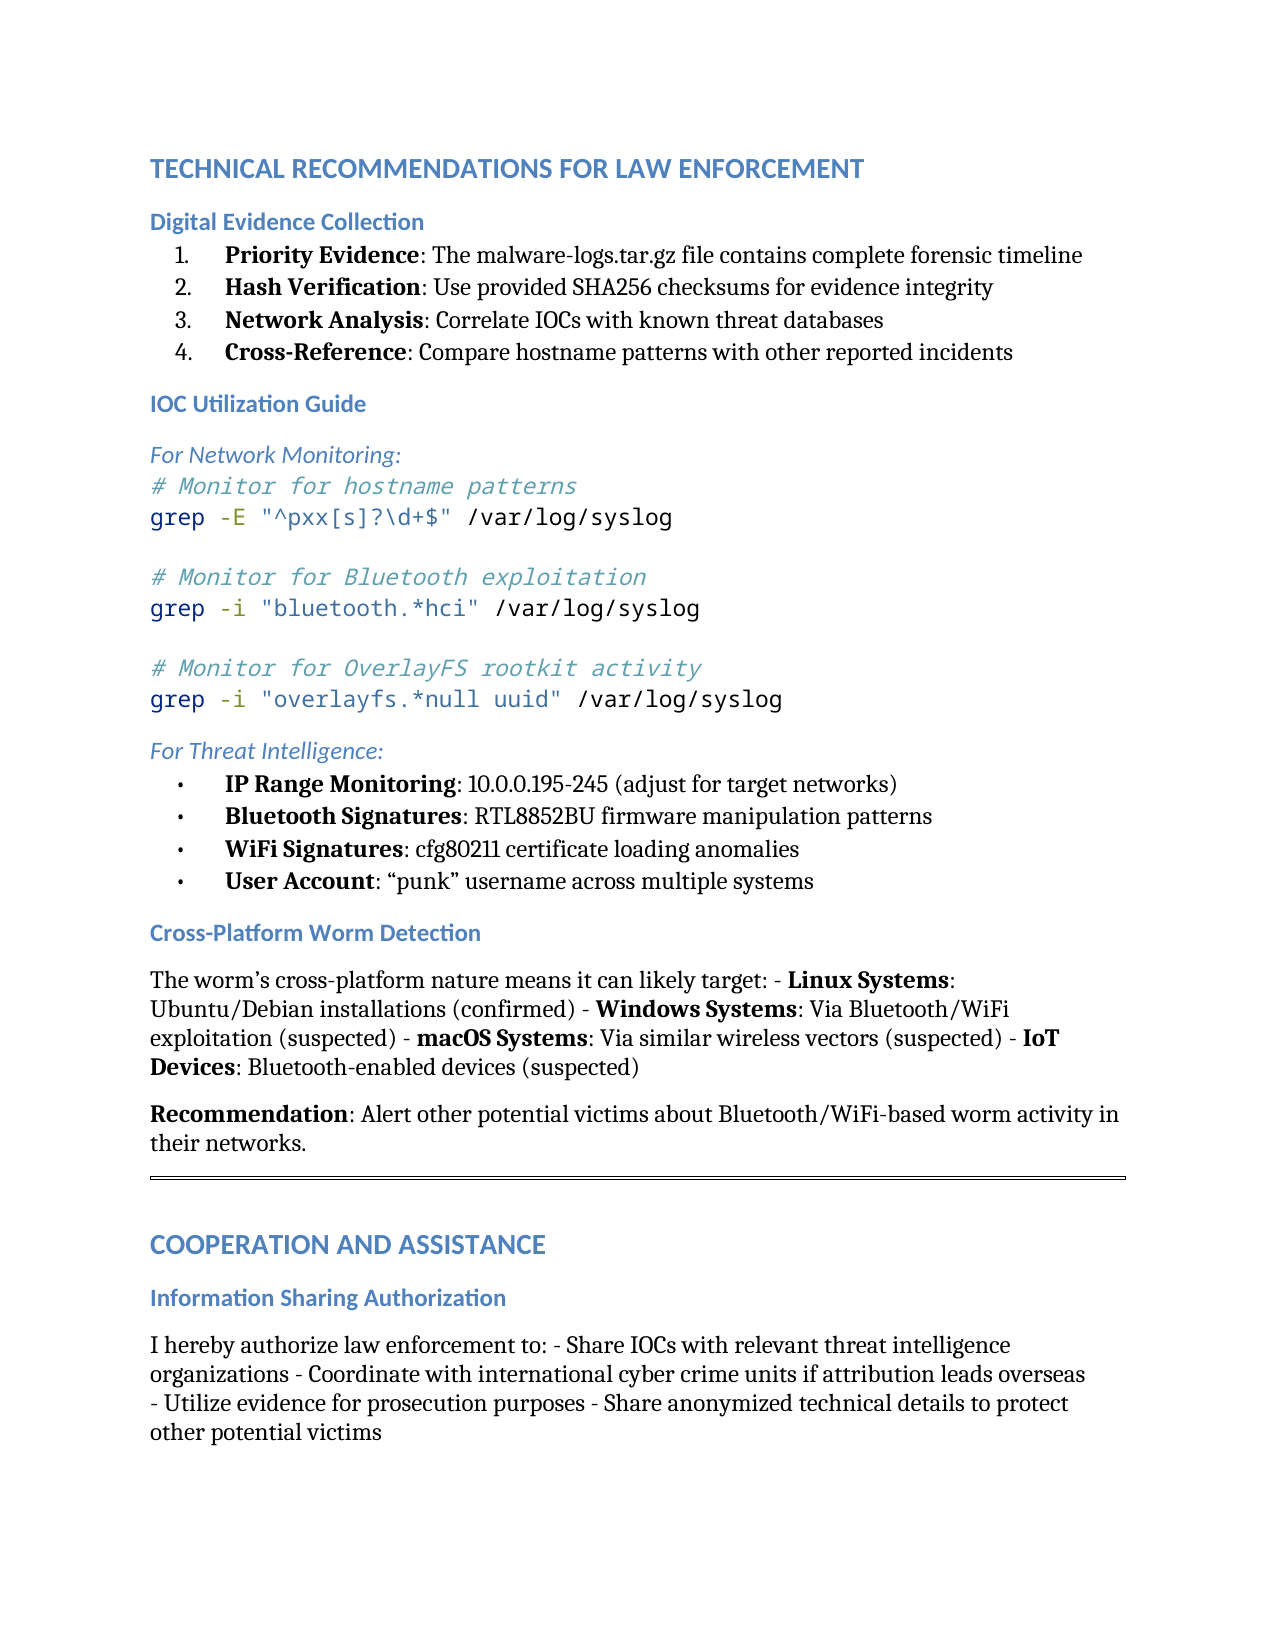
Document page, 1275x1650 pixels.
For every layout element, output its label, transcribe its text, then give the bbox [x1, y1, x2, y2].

text I hereby authorize law enforcement to: - Share IOCs with relevant threat intelligence organizations - Coordinate with international cyber crime units if attribution leads overseas - Utilize evidence for prosecution purposes - Share anonymized technical details to protect other potential victims [150, 1331, 1125, 1446]
subtitle TECHNICAL RECOMMENDATIONS FOR LAW ENFORCEMENT [150, 150, 1125, 186]
text # Monitor for hostname patterns grep -E "^pxx[s]?\d+$" /var/log/syslog # Monitor for Bluetooth exploitation grep -i "bluetooth.*hci" /var/log/syslog # Monitor for OverlayFS rootkit activity grep -i "overlayfs.*null uuid" /var/log/syslog [150, 470, 1125, 715]
list IP Range Monitoring: 10.0.0.195-245 (adjust for target networks) [175, 770, 1125, 798]
list Bluetooth Signatures: RTL8852BU firmware manipulation patterns [175, 802, 1125, 831]
list Network Analysis: Correlate IOCs with known threat databases [175, 306, 1125, 334]
text Recommendation: Alert other potential victims about Bluetooth/WiFi-based worm activity in their networks. [150, 1100, 1125, 1157]
list WiFi Signatures: cfg80211 certificate loading anomalies [175, 835, 1125, 863]
subtitle IOC Utilization Guide [150, 388, 1125, 418]
subtitle Cross-Platform Worm Detection [150, 917, 1125, 947]
subtitle For Network Monitoring: [150, 439, 1125, 470]
text The worm’s cross-platform nature means it can likely target: - Linux Systems: Ubuntu/Debian installations (confirmed) - Windows Systems: Via Bluetooth/WiFi exploitation (suspected) - macOS Systems: Via similar wireless vectors (suspected) - IoT Devices: Bluetooth-enabled devices (suspected) [150, 966, 1125, 1081]
list User Account: “punk” username across multiple systems [175, 867, 1125, 896]
subtitle For Threat Intelligence: [150, 736, 1125, 766]
subtitle Digital Evidence Collection [150, 206, 1125, 237]
subtitle COOPERATION AND ASSISTANCE [150, 1226, 1125, 1261]
list Cross-Reference: Compare hostname patterns with other reported incidents [175, 338, 1125, 367]
list Hash Verification: Use provided SHA256 checksums for evidence integrity [175, 273, 1125, 302]
list Priority Evidence: The malware-logs.tar.gz file contains complete forensic timeline [175, 241, 1125, 269]
subtitle Information Sharing Authorization [150, 1282, 1125, 1313]
